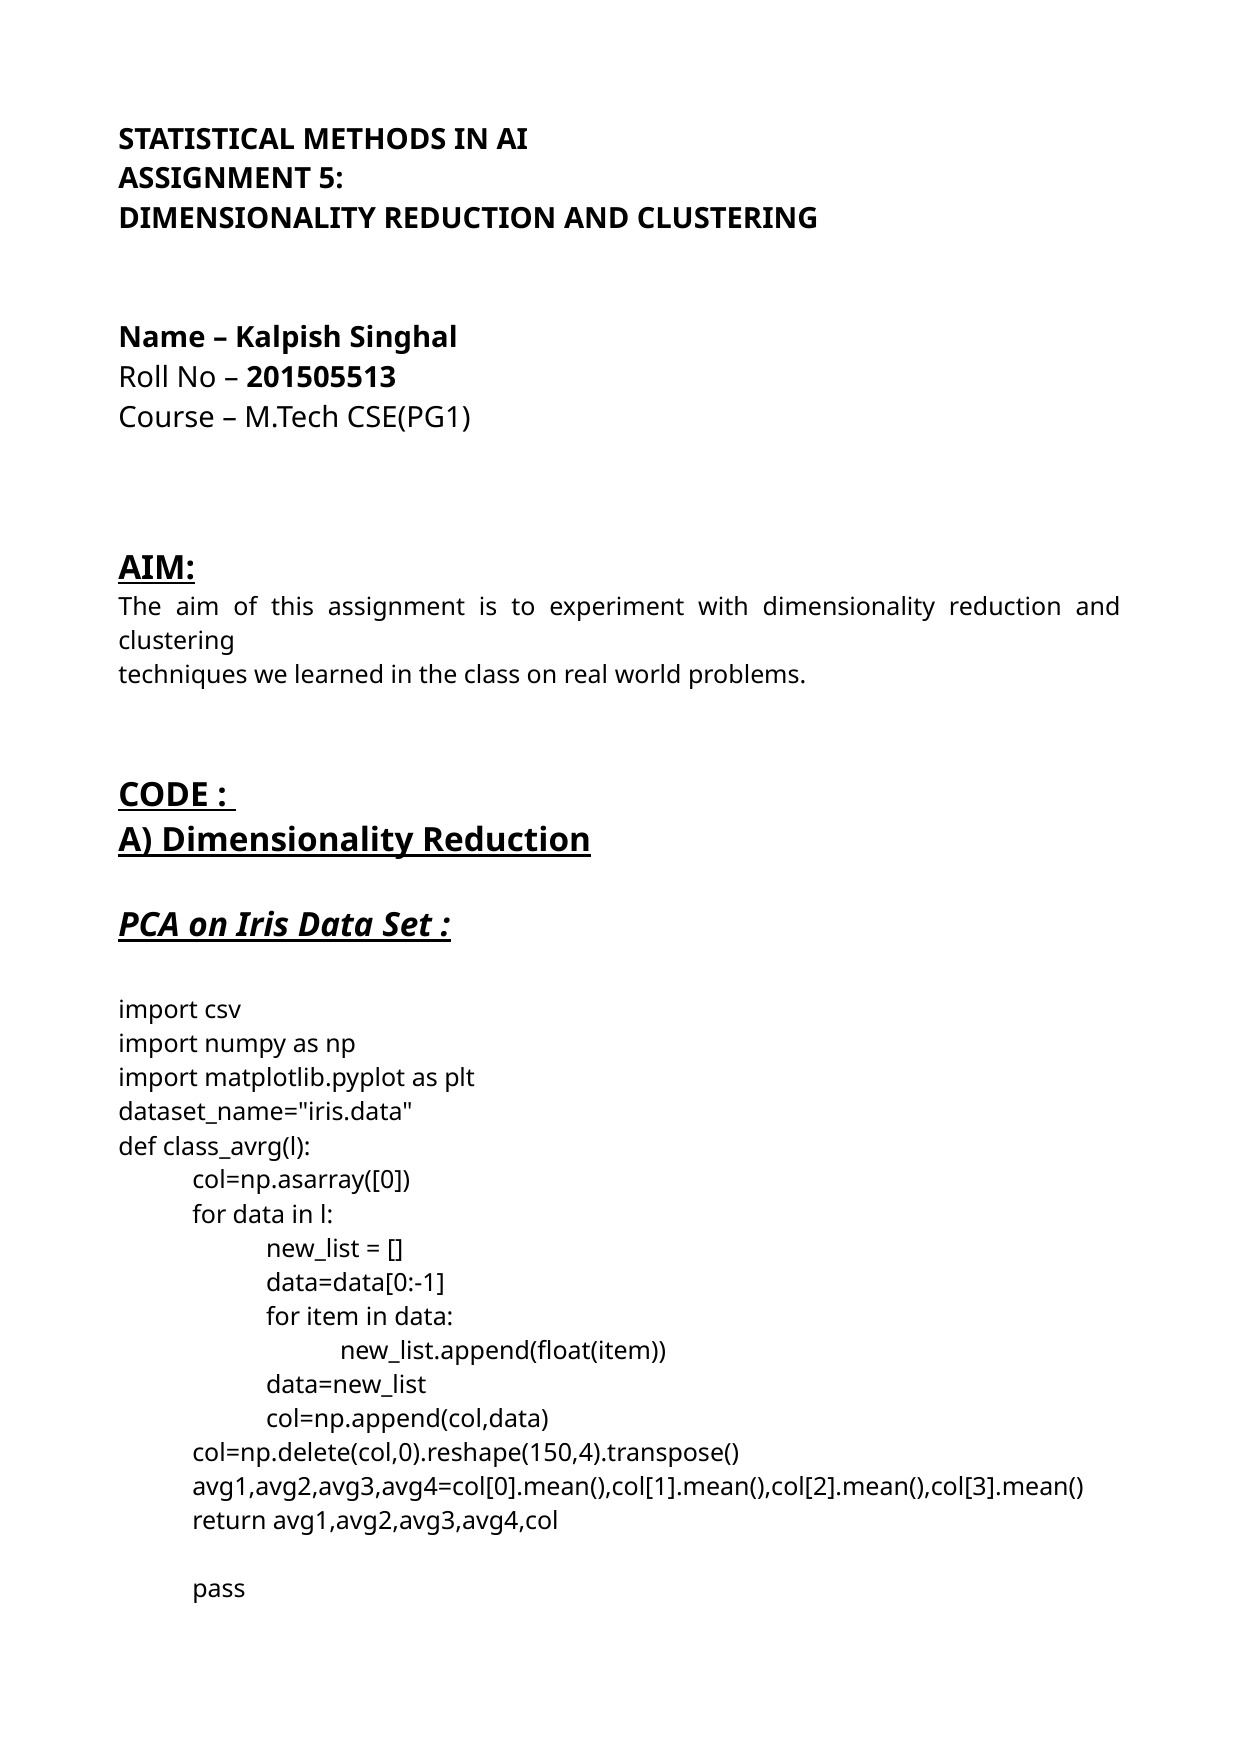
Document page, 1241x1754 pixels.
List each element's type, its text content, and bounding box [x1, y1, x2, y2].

text dataset_name="iris.data" [118, 1094, 1122, 1128]
text def class_avrg(l): [118, 1128, 1122, 1162]
text AIM: [118, 543, 1122, 589]
text new_list.append(float(item)) [118, 1332, 1122, 1367]
text Roll No – 201505513 [118, 356, 1122, 396]
text The aim of this assignment is to experiment with dimensionality reduction and clustering [118, 589, 1122, 657]
text avg1,avg2,avg3,avg4=col[0].mean(),col[1].mean(),col[2].mean(),col[3].mean() [118, 1469, 1122, 1503]
text Name – Kalpish Singhal [118, 317, 1122, 356]
text CODE : [118, 771, 1122, 816]
text for item in data: [118, 1298, 1122, 1332]
text data=new_list [118, 1367, 1122, 1401]
text PCA on Iris Data Set : [118, 901, 1122, 946]
text import numpy as np [118, 1026, 1122, 1060]
text col=np.asarray([0]) [118, 1162, 1122, 1196]
text return avg1,avg2,avg3,avg4,col [118, 1503, 1122, 1537]
text col=np.append(col,data) [118, 1401, 1122, 1435]
text DIMENSIONALITY REDUCTION AND CLUSTERING [118, 197, 1122, 237]
text techniques we learned in the class on real world problems. [118, 657, 1122, 691]
text Course – M.Tech CSE(PG1) [118, 396, 1122, 436]
text A) Dimensionality Reduction [118, 816, 1122, 861]
text ASSIGNMENT 5: [118, 158, 1122, 197]
text import csv [118, 992, 1122, 1026]
text import matplotlib.pyplot as plt [118, 1060, 1122, 1094]
text col=np.delete(col,0).reshape(150,4).transpose() [118, 1435, 1122, 1469]
text STATISTICAL METHODS IN AI [118, 118, 1122, 158]
text pass [118, 1571, 1122, 1605]
text new_list = [] [118, 1230, 1122, 1264]
text for data in l: [118, 1196, 1122, 1230]
text data=data[0:-1] [118, 1264, 1122, 1298]
